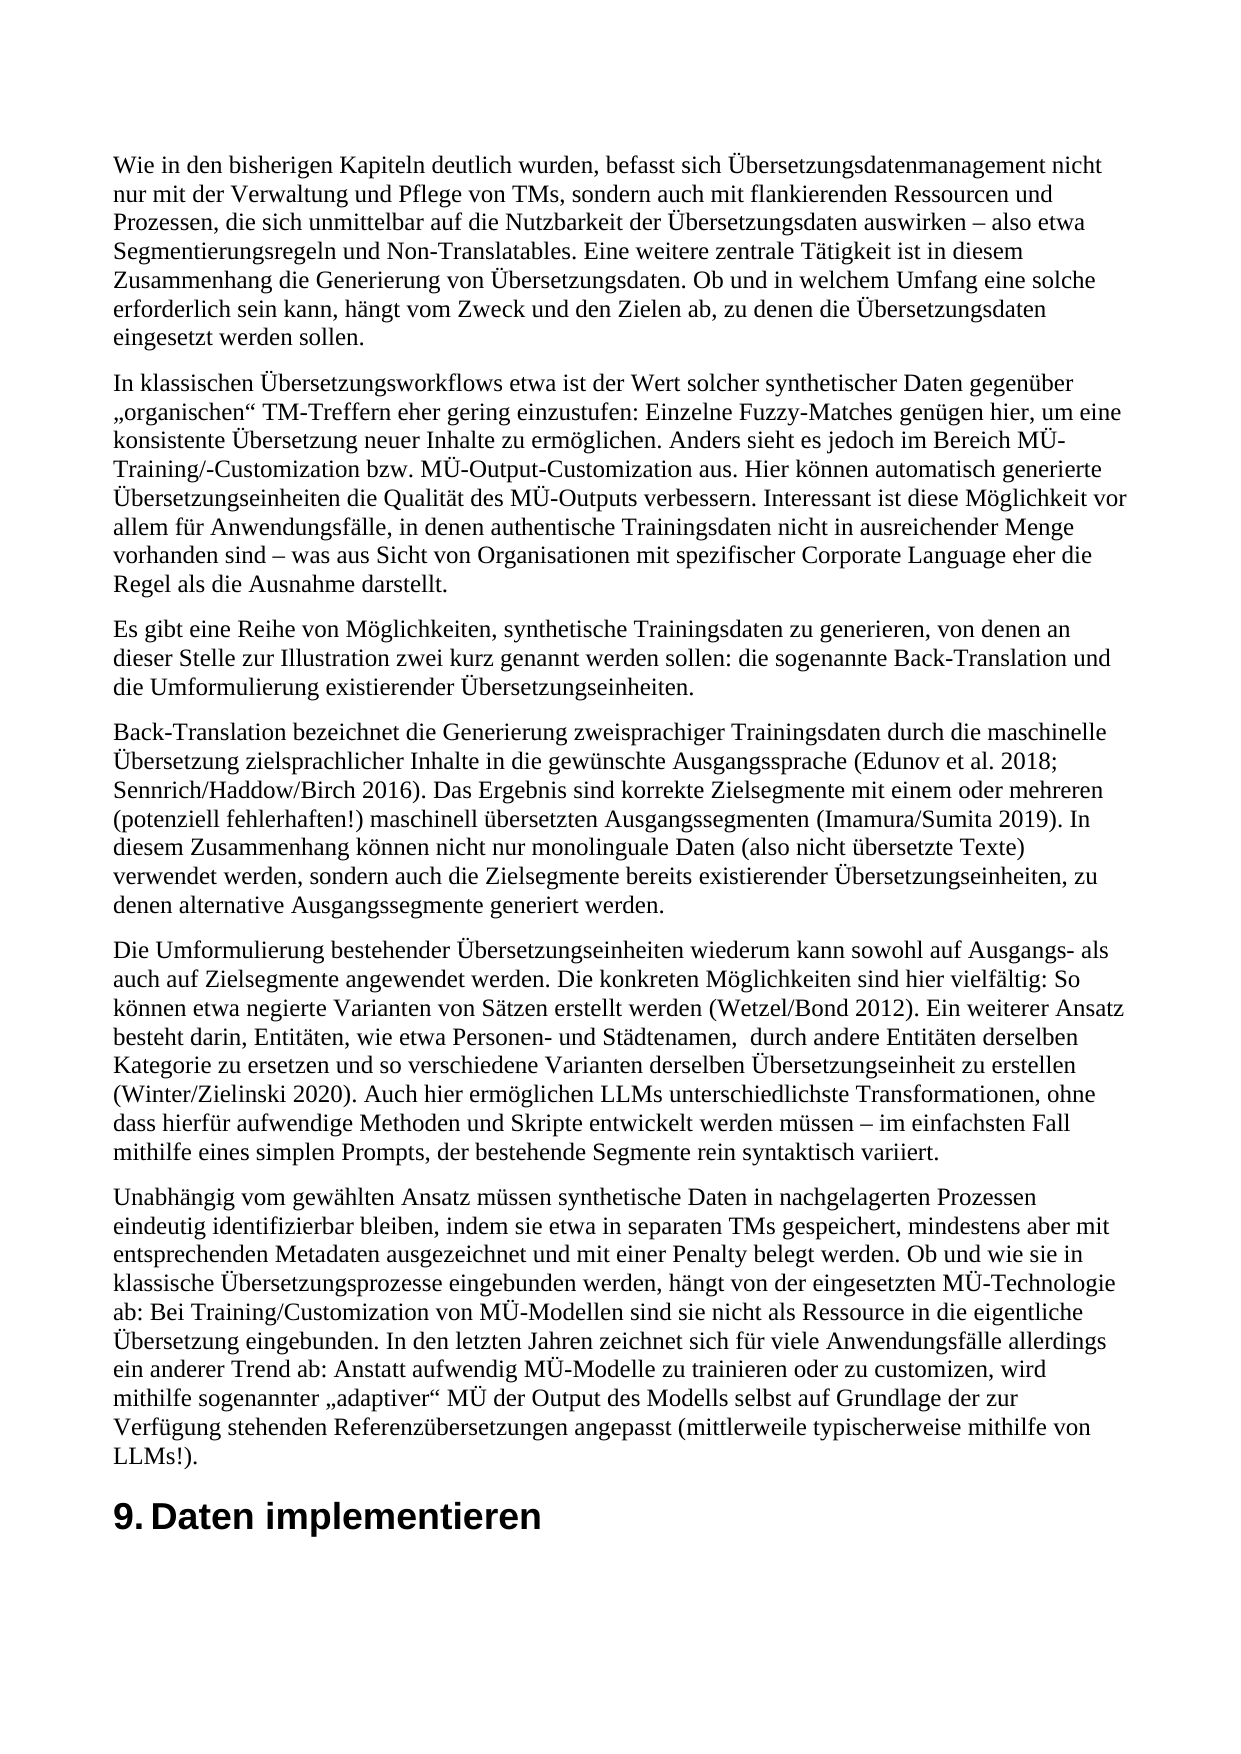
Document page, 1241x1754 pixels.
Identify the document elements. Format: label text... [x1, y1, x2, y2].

text In klassischen Übersetzungsworkflows etwa ist der Wert solcher synthetischer Daten gegenüber „organischen“ TM-Treffern eher gering einzustufen: Einzelne Fuzzy-Matches genügen hier, um eine konsistente Übersetzung neuer Inhalte zu ermöglichen. Anders sieht es jedoch im Bereich MÜ-Training/-Customization bzw. MÜ-Output-Customization aus. Hier können automatisch generierte Übersetzungseinheiten die Qualität des MÜ-Outputs verbessern. Interessant ist diese Möglichkeit vor allem für Anwendungsfälle, in denen authentische Trainingsdaten nicht in ausreichender Menge vorhanden sind – was aus Sicht von Organisationen mit spezifischer Corporate Language eher die Regel als die Ausnahme darstellt. [113, 368, 1127, 598]
text Wie in den bisherigen Kapiteln deutlich wurden, befasst sich Übersetzungsdatenmanagement nicht nur mit der Verwaltung und Pflege von TMs, sondern auch mit flankierenden Ressourcen und Prozessen, die sich unmittelbar auf die Nutzbarkeit der Übersetzungsdaten auswirken – also etwa Segmentierungsregeln und Non-Translatables. Eine weitere zentrale Tätigkeit ist in diesem Zusammenhang die Generierung von Übersetzungsdaten. Ob und in welchem Umfang eine solche erforderlich sein kann, hängt vom Zweck und den Zielen ab, zu denen die Übersetzungsdaten eingesetzt werden sollen. [113, 150, 1127, 351]
text Die Umformulierung bestehender Übersetzungseinheiten wiederum kann sowohl auf Ausgangs- als auch auf Zielsegmente angewendet werden. Die konkreten Möglichkeiten sind hier vielfältig: So können etwa negierte Varianten von Sätzen erstellt werden (Wetzel/Bond 2012). Ein weiterer Ansatz besteht darin, Entitäten, wie etwa Personen- und Städtenamen, durch andere Entitäten derselben Kategorie zu ersetzen und so verschiedene Varianten derselben Übersetzungseinheit zu erstellen (Winter/Zielinski 2020). Auch hier ermöglichen LLMs unterschiedlichste Transformationen, ohne dass hierfür aufwendige Methoden und Skripte entwickelt werden müssen – im einfachsten Fall mithilfe eines simplen Prompts, der bestehende Segmente rein syntaktisch variiert. [113, 935, 1127, 1165]
subtitle Daten implementieren [113, 1494, 1127, 1538]
text Es gibt eine Reihe von Möglichkeiten, synthetische Trainingsdaten zu generieren, von denen an dieser Stelle zur Illustration zwei kurz genannt werden sollen: die sogenannte Back-Translation und die Umformulierung existierender Übersetzungseinheiten. [113, 614, 1127, 701]
text Unabhängig vom gewählten Ansatz müssen synthetische Daten in nachgelagerten Prozessen eindeutig identifizierbar bleiben, indem sie etwa in separaten TMs gespeichert, mindestens aber mit entsprechenden Metadaten ausgezeichnet und mit einer Penalty belegt werden. Ob und wie sie in klassische Übersetzungsprozesse eingebunden werden, hängt von der eingesetzten MÜ-Technologie ab: Bei Training/Customization von MÜ-Modellen sind sie nicht als Ressource in die eigentliche Übersetzung eingebunden. In den letzten Jahren zeichnet sich für viele Anwendungsfälle allerdings ein anderer Trend ab: Anstatt aufwendig MÜ-Modelle zu trainieren oder zu customizen, wird mithilfe sogenannter „adaptiver“ MÜ der Output des Modells selbst auf Grundlage der zur Verfügung stehenden Referenzübersetzungen angepasst (mittlerweile typischerweise mithilfe von LLMs!). [113, 1182, 1127, 1469]
text Back-Translation bezeichnet die Generierung zweisprachiger Trainingsdaten durch die maschinelle Übersetzung zielsprachlicher Inhalte in die gewünschte Ausgangssprache (Edunov et al. 2018; Sennrich/Haddow/Birch 2016). Das Ergebnis sind korrekte Zielsegmente mit einem oder mehreren (potenziell fehlerhaften!) maschinell übersetzten Ausgangssegmenten (Imamura/Sumita 2019). In diesem Zusammenhang können nicht nur monolinguale Daten (also nicht übersetzte Texte) verwendet werden, sondern auch die Zielsegmente bereits existierender Übersetzungseinheiten, zu denen alternative Ausgangssegmente generiert werden. [113, 717, 1127, 919]
